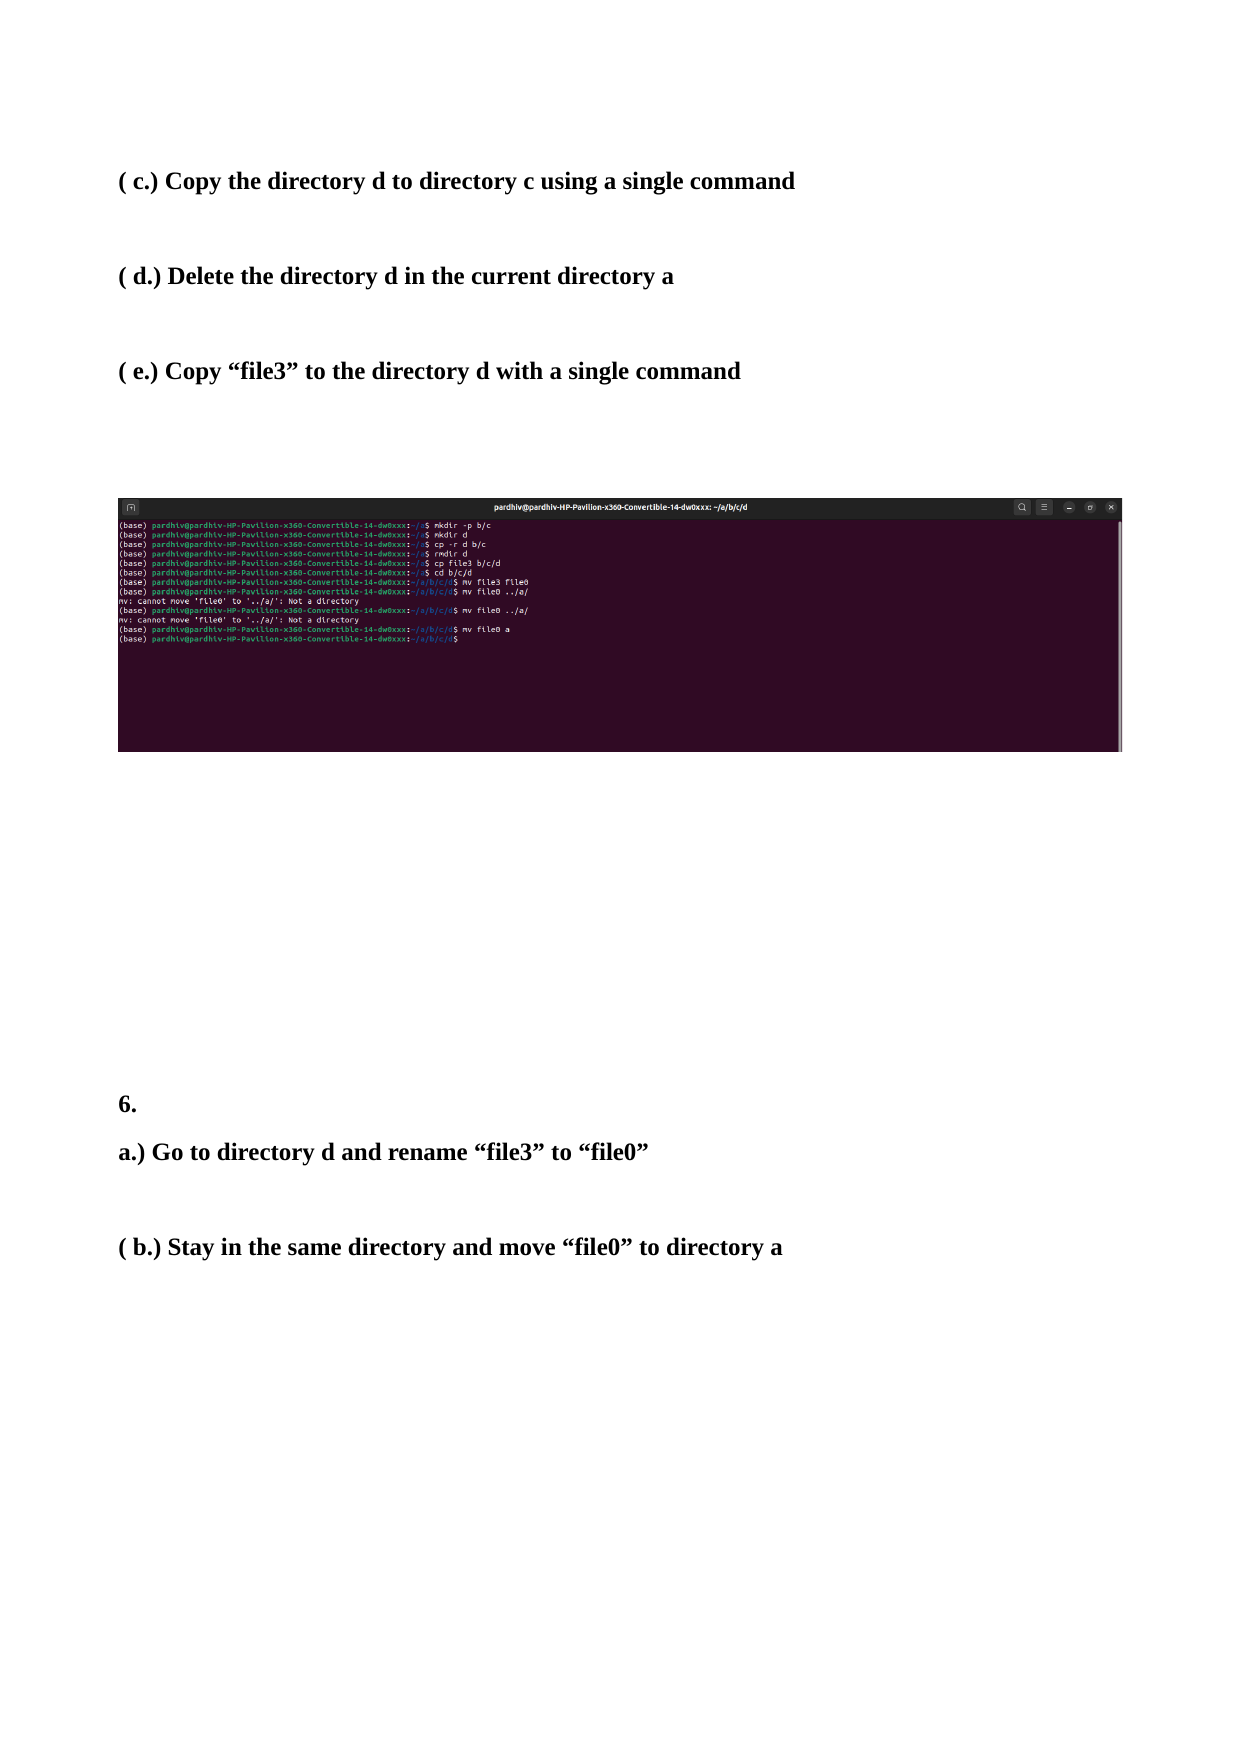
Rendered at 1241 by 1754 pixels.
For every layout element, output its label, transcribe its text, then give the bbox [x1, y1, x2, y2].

text ( b.) Stay in the same directory and move “file0” to directory a [118, 1232, 1122, 1261]
text ( e.) Copy “file3” to the directory d with a single command [118, 356, 1122, 385]
picture [118, 498, 1123, 752]
text a.) Go to directory d and rename “file3” to “file0” [118, 1137, 1122, 1166]
text ( c.) Copy the directory d to directory c using a single command [118, 166, 1122, 194]
text 6. [118, 1089, 1122, 1118]
text ( d.) Delete the directory d in the current directory a [118, 261, 1122, 290]
